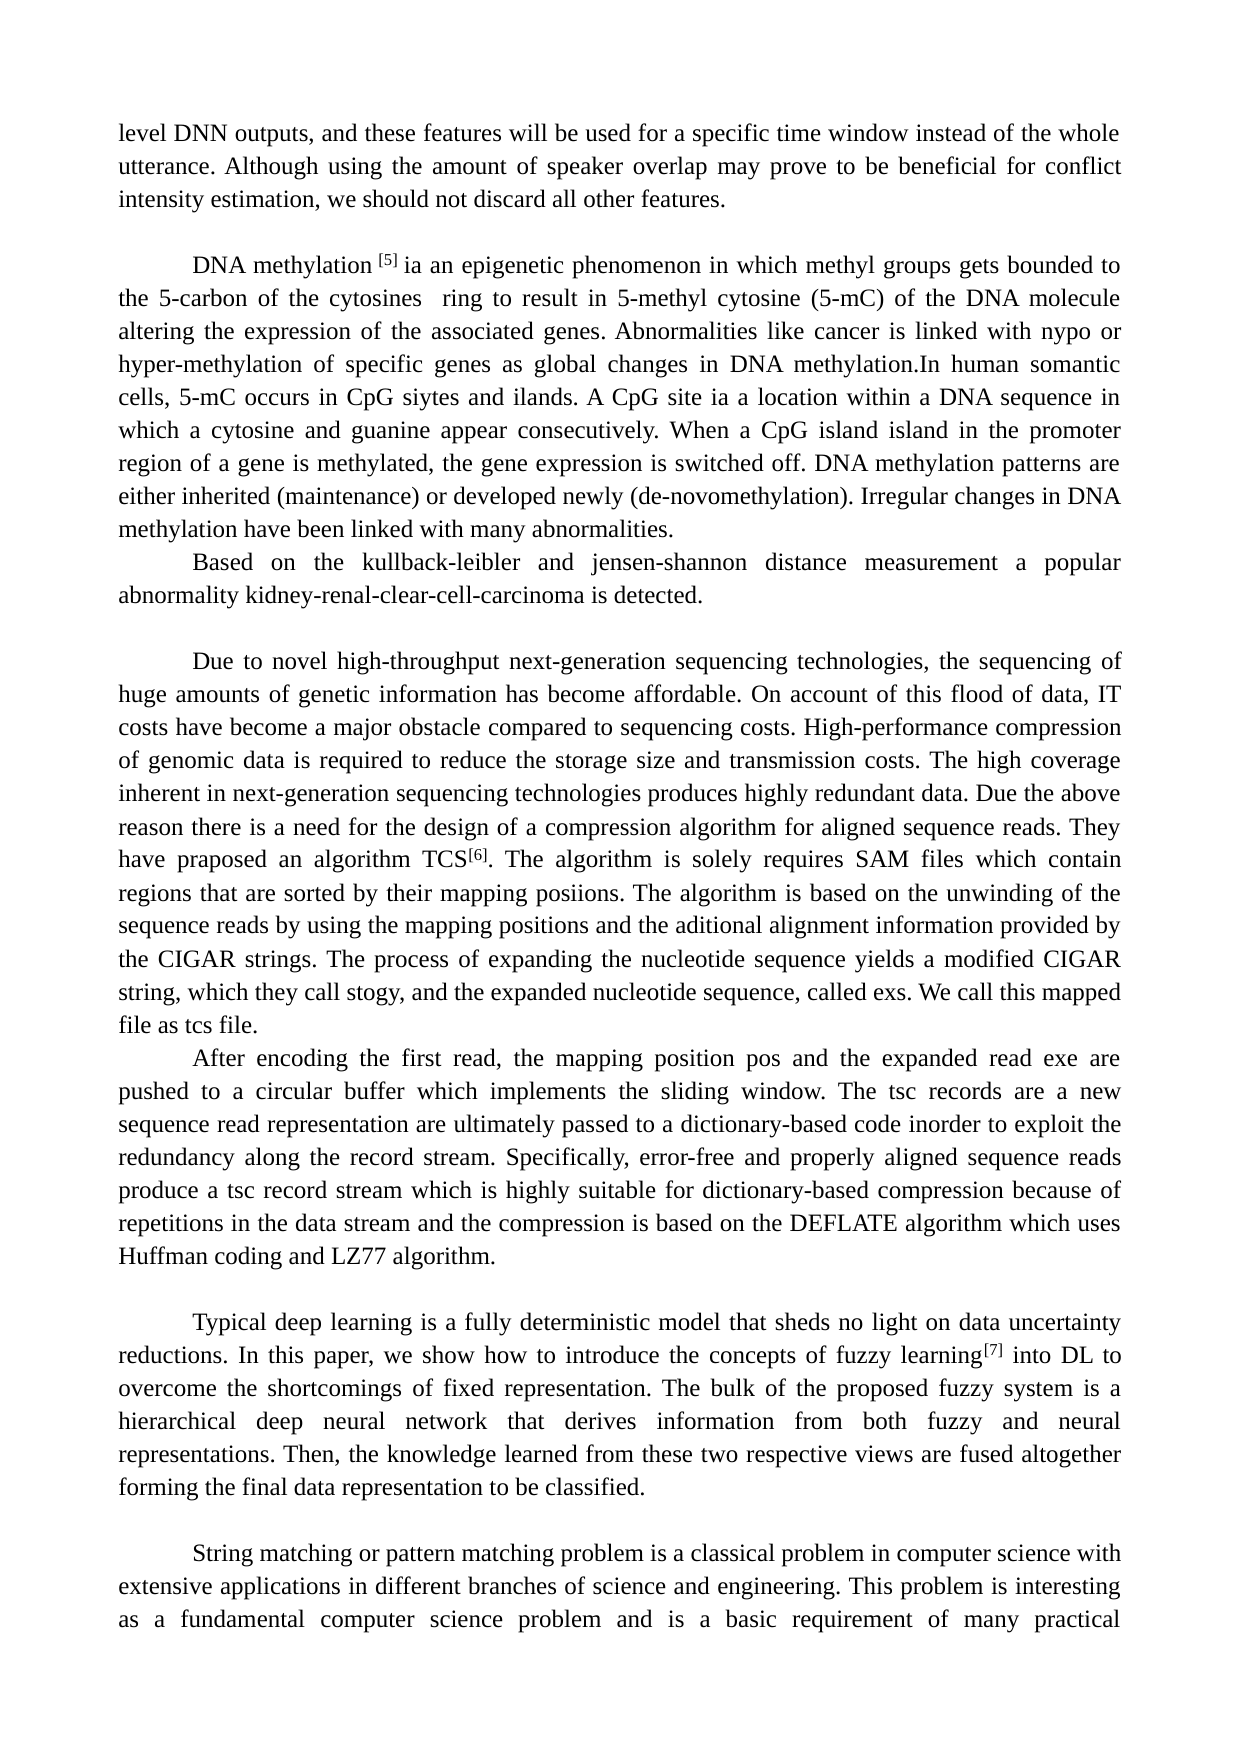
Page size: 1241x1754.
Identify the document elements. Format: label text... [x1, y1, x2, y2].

text Typical deep learning is a fully deterministic model that sheds no light on data uncertainty reductions. In this paper, we show how to introduce the concepts of fuzzy learning[7] into DL to overcome the shortcomings of fixed representation. The bulk of the proposed fuzzy system is a hierarchical deep neural network that derives information from both fuzzy and neural representations. Then, the knowledge learned from these two respective views are fused altogether forming the final data representation to be classified. [118, 1307, 1122, 1501]
text DNA methylation [5] ia an epigenetic phenomenon in which methyl groups gets bounded to the 5-carbon of the cytosines ring to result in 5-methyl cytosine (5-mC) of the DNA molecule altering the expression of the associated genes. Abnormalities like cancer is linked with nypo or hyper-methylation of specific genes as global changes in DNA methylation.In human somantic cells, 5-mC occurs in CpG siytes and ilands. A CpG site ia a location within a DNA sequence in which a cytosine and guanine appear consecutively. When a CpG island island in the promoter region of a gene is methylated, the gene expression is switched off. DNA methylation patterns are either inherited (maintenance) or developed newly (de-novomethylation). Irregular changes in DNA methylation have been linked with many abnormalities. [118, 250, 1122, 543]
text Based on the kullback-leibler and jensen-shannon distance measurement a popular abnormality kidney-renal-clear-cell-carcinoma is detected. [118, 547, 1122, 609]
text level DNN outputs, and these features will be used for a specific time window instead of the whole utterance. Although using the amount of speaker overlap may prove to be beneficial for conflict intensity estimation, we should not discard all other features. [118, 118, 1122, 213]
text Due to novel high-throughput next-generation sequencing technologies, the sequencing of huge amounts of genetic information has become affordable. On account of this flood of data, IT costs have become a major obstacle compared to sequencing costs. High-performance compression of genomic data is required to reduce the storage size and transmission costs. The high coverage inherent in next-generation sequencing technologies produces highly redundant data. Due the above reason there is a need for the design of a compression algorithm for aligned sequence reads. They have praposed an algorithm TCS[6]. The algorithm is solely requires SAM files which contain regions that are sorted by their mapping posiions. The algorithm is based on the unwinding of the sequence reads by using the mapping positions and the aditional alignment information provided by the CIGAR strings. The process of expanding the nucleotide sequence yields a modified CIGAR string, which they call stogy, and the expanded nucleotide sequence, called exs. We call this mapped file as tcs file. [118, 646, 1122, 1038]
text String matching or pattern matching problem is a classical problem in computer science with extensive applications in different branches of science and engineering. This problem is interesting as a fundamental computer science problem and is a basic requirement of many practical [118, 1538, 1122, 1633]
text After encoding the first read, the mapping position pos and the expanded read exe are pushed to a circular buffer which implements the sliding window. The tsc records are a new sequence read representation are ultimately passed to a dictionary-based code inorder to exploit the redundancy along the record stream. Specifically, error-free and properly aligned sequence reads produce a tsc record stream which is highly suitable for dictionary-based compression because of repetitions in the data stream and the compression is based on the DEFLATE algorithm which uses Huffman coding and LZ77 algorithm. [118, 1043, 1122, 1269]
